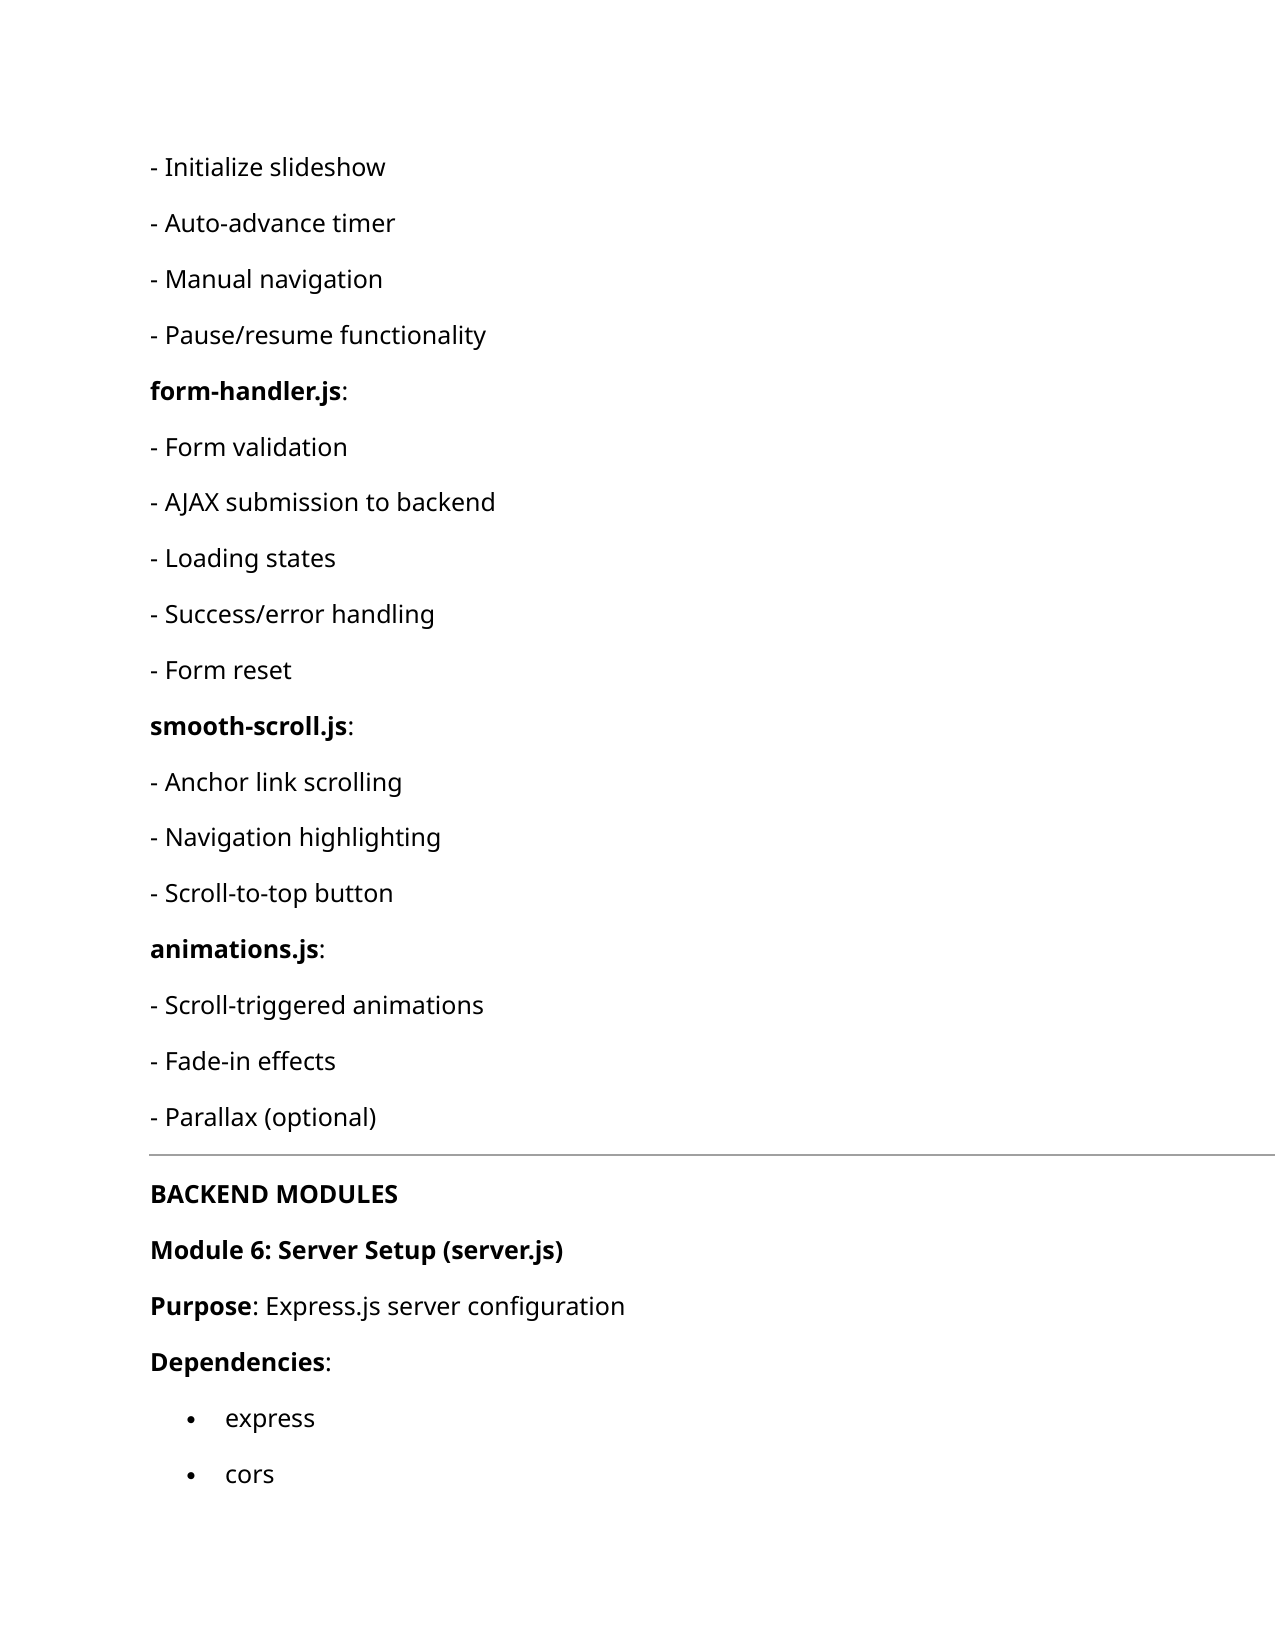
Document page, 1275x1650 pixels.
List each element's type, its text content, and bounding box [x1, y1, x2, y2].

text animations.js: [150, 932, 1125, 966]
text form-handler.js: [150, 373, 1125, 407]
text Dependencies: [150, 1344, 1125, 1379]
text - Manual navigation [150, 262, 1125, 296]
text - Loading states [150, 541, 1125, 575]
text - Form reset [150, 652, 1125, 687]
list express [187, 1400, 1125, 1434]
text - Scroll-to-top button [150, 876, 1125, 910]
text smooth-scroll.js: [150, 708, 1125, 742]
list cors [187, 1456, 1125, 1490]
text BACKEND MODULES [150, 1177, 1125, 1211]
text Module 6: Server Setup (server.js) [150, 1233, 1125, 1267]
text - Anchor link scrolling [150, 764, 1125, 798]
text Purpose: Express.js server configuration [150, 1289, 1125, 1323]
text - Initialize slideshow [150, 150, 1125, 184]
text - Auto-advance timer [150, 206, 1125, 240]
text - Scroll-triggered animations [150, 987, 1125, 1022]
text - AJAX submission to backend [150, 485, 1125, 519]
text - Success/error handling [150, 597, 1125, 631]
text - Pause/resume functionality [150, 317, 1125, 352]
text - Form validation [150, 429, 1125, 463]
text - Navigation highlighting [150, 820, 1125, 854]
text - Fade-in effects [150, 1043, 1125, 1077]
text - Parallax (optional) [150, 1099, 1125, 1133]
